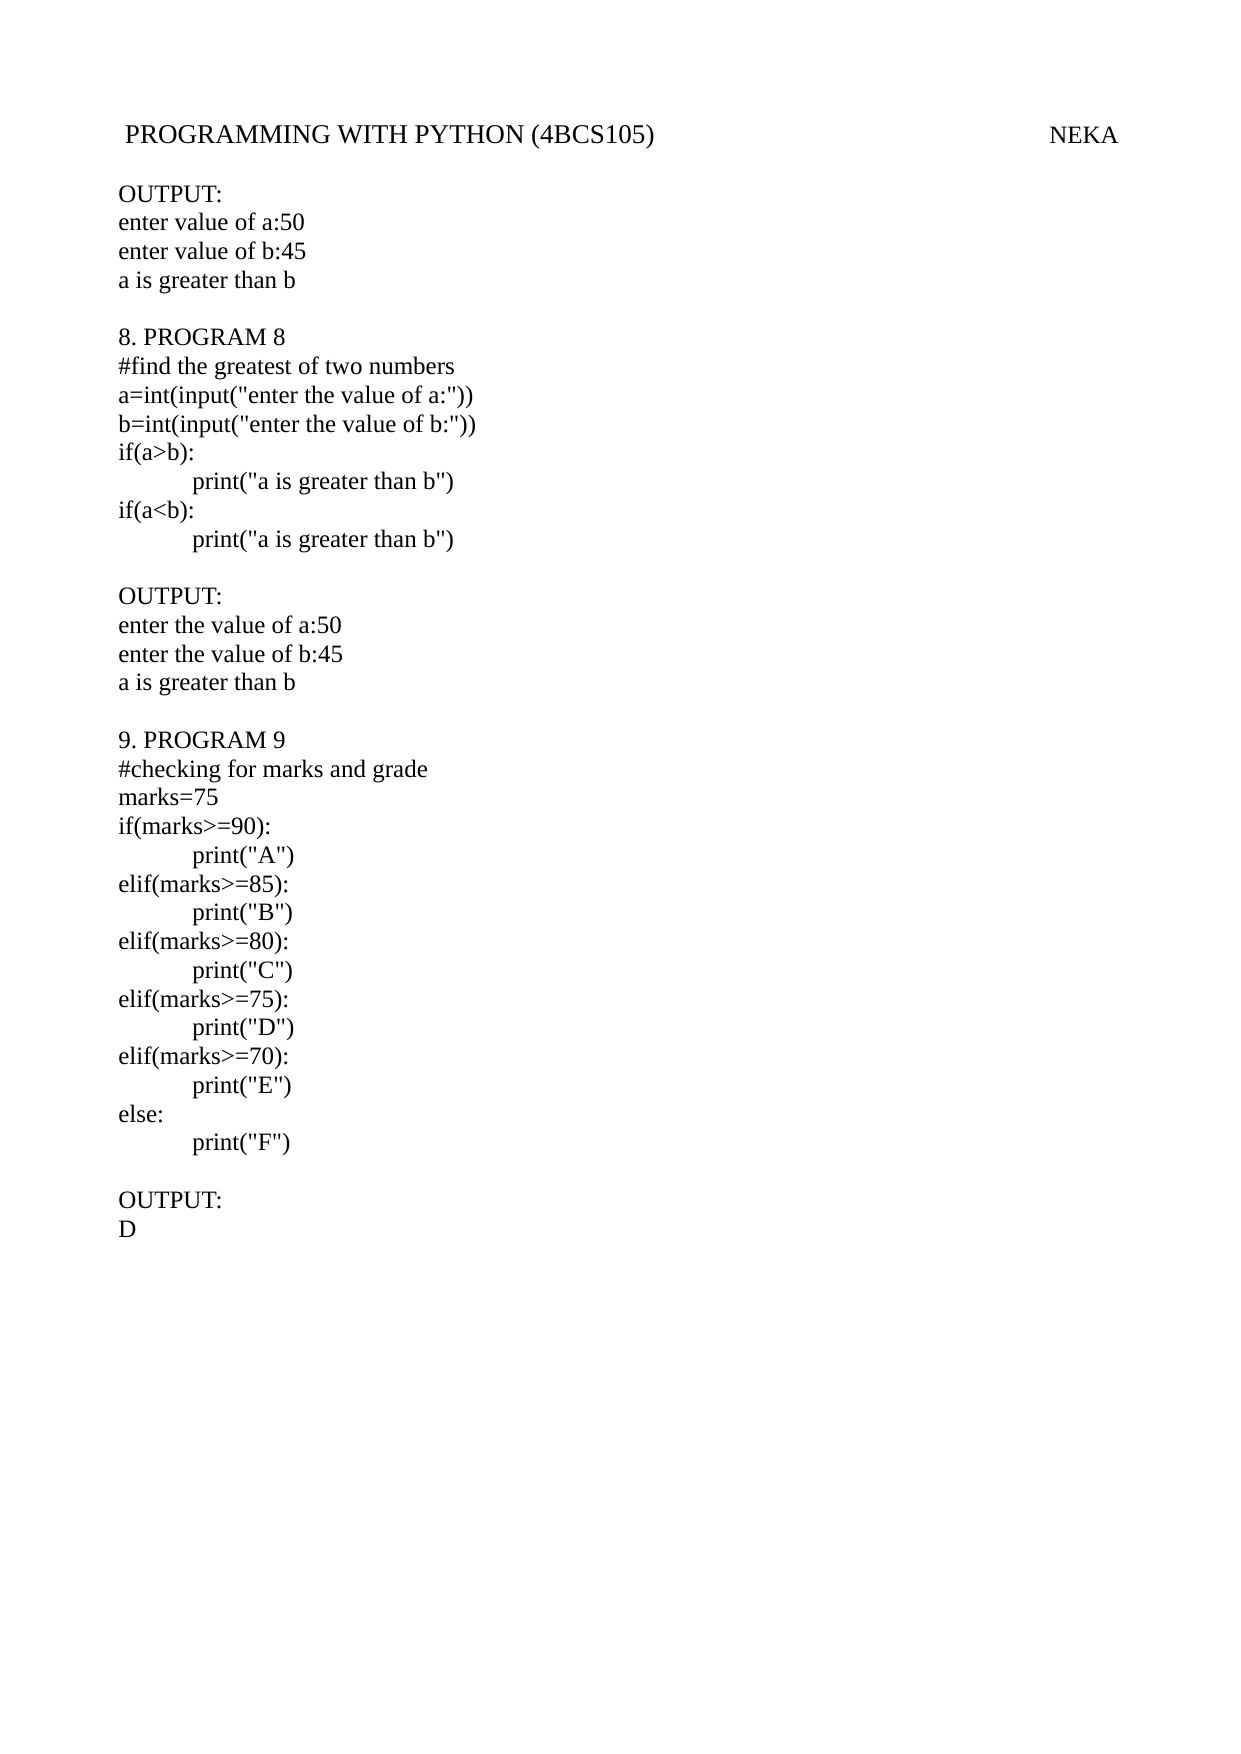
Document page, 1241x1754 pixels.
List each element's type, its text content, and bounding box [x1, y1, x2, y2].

text elif(marks>=80): [118, 926, 1122, 955]
text 9. PROGRAM 9 [118, 725, 1122, 754]
text print("E") [118, 1070, 1122, 1099]
text D [118, 1214, 1122, 1242]
text #find the greatest of two numbers [118, 351, 1122, 380]
text enter the value of a:50 [118, 610, 1122, 639]
text print("D") [118, 1012, 1122, 1041]
text if(marks>=90): [118, 811, 1122, 840]
text elif(marks>=70): [118, 1041, 1122, 1070]
text a is greater than b [118, 667, 1122, 696]
text print("a is greater than b") [118, 524, 1122, 552]
text OUTPUT: [118, 179, 1122, 207]
text 8. PROGRAM 8 [118, 322, 1122, 351]
text #checking for marks and grade [118, 754, 1122, 782]
text enter value of b:45 [118, 236, 1122, 265]
text else: [118, 1099, 1122, 1127]
text print("C") [118, 955, 1122, 984]
text a is greater than b [118, 265, 1122, 294]
text elif(marks>=85): [118, 869, 1122, 897]
text a=int(input("enter the value of a:")) [118, 380, 1122, 409]
text b=int(input("enter the value of b:")) [118, 409, 1122, 437]
text print("a is greater than b") [118, 466, 1122, 495]
text enter the value of b:45 [118, 639, 1122, 667]
text marks=75 [118, 782, 1122, 811]
text enter value of a:50 [118, 207, 1122, 236]
text if(a>b): [118, 437, 1122, 466]
text print("F") [118, 1127, 1122, 1156]
text OUTPUT: [118, 1185, 1122, 1214]
text if(a<b): [118, 495, 1122, 524]
text elif(marks>=75): [118, 984, 1122, 1012]
text print("B") [118, 897, 1122, 926]
text OUTPUT: [118, 581, 1122, 610]
text print("A") [118, 840, 1122, 869]
